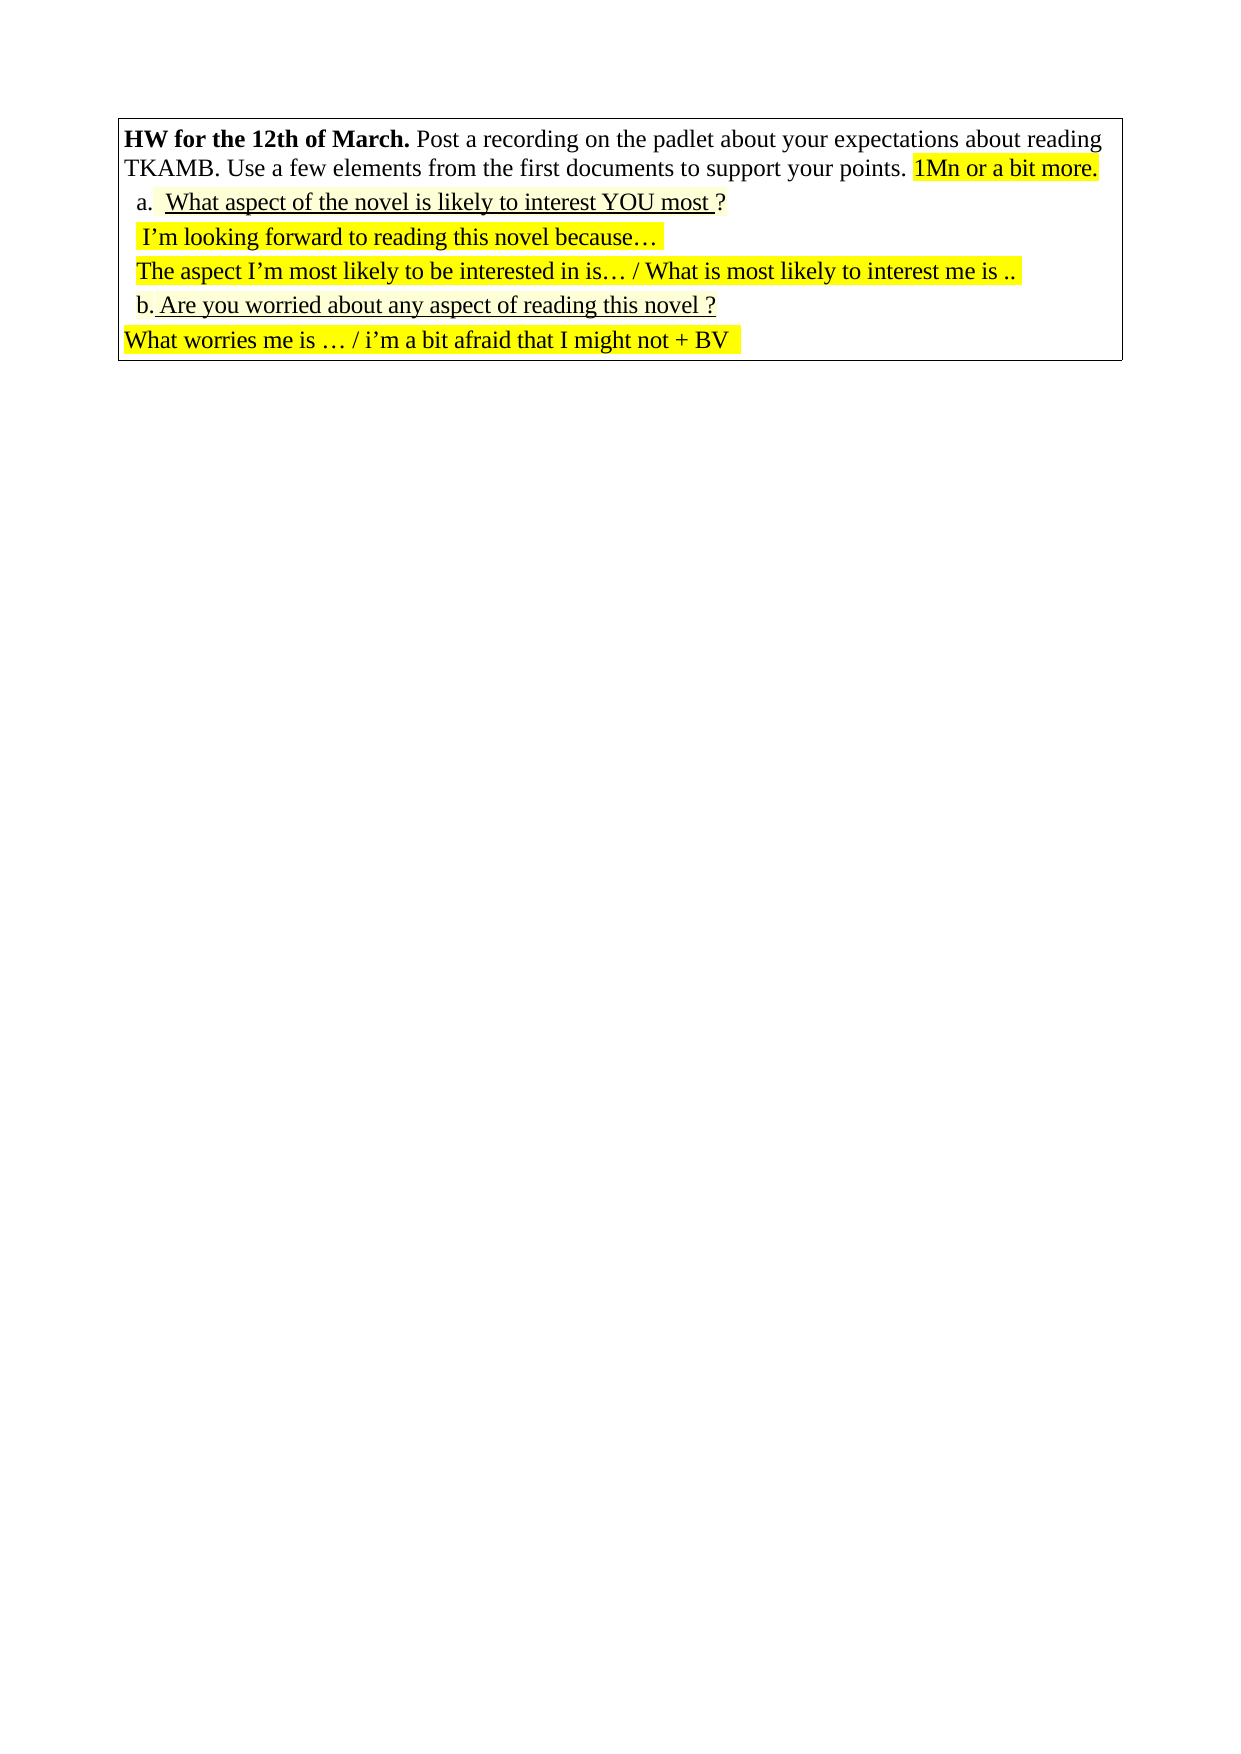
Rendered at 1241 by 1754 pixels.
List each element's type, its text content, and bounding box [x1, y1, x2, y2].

table_header HW for the 12th of March. Post a recording on the padlet about your expectations about reading TKAMB. Use a few elements from the first documents to support your points. 1Mn or a bit more. a. What aspect of the novel is likely to interest YOU most ? I’m looking forward to reading this novel because… The aspect I’m most likely to be interested in is… / What is most likely to interest me is .. b. Are you worried about any aspect of reading this novel ? What worries me is … / i’m a bit afraid that I might not + BV [119, 119, 1122, 359]
